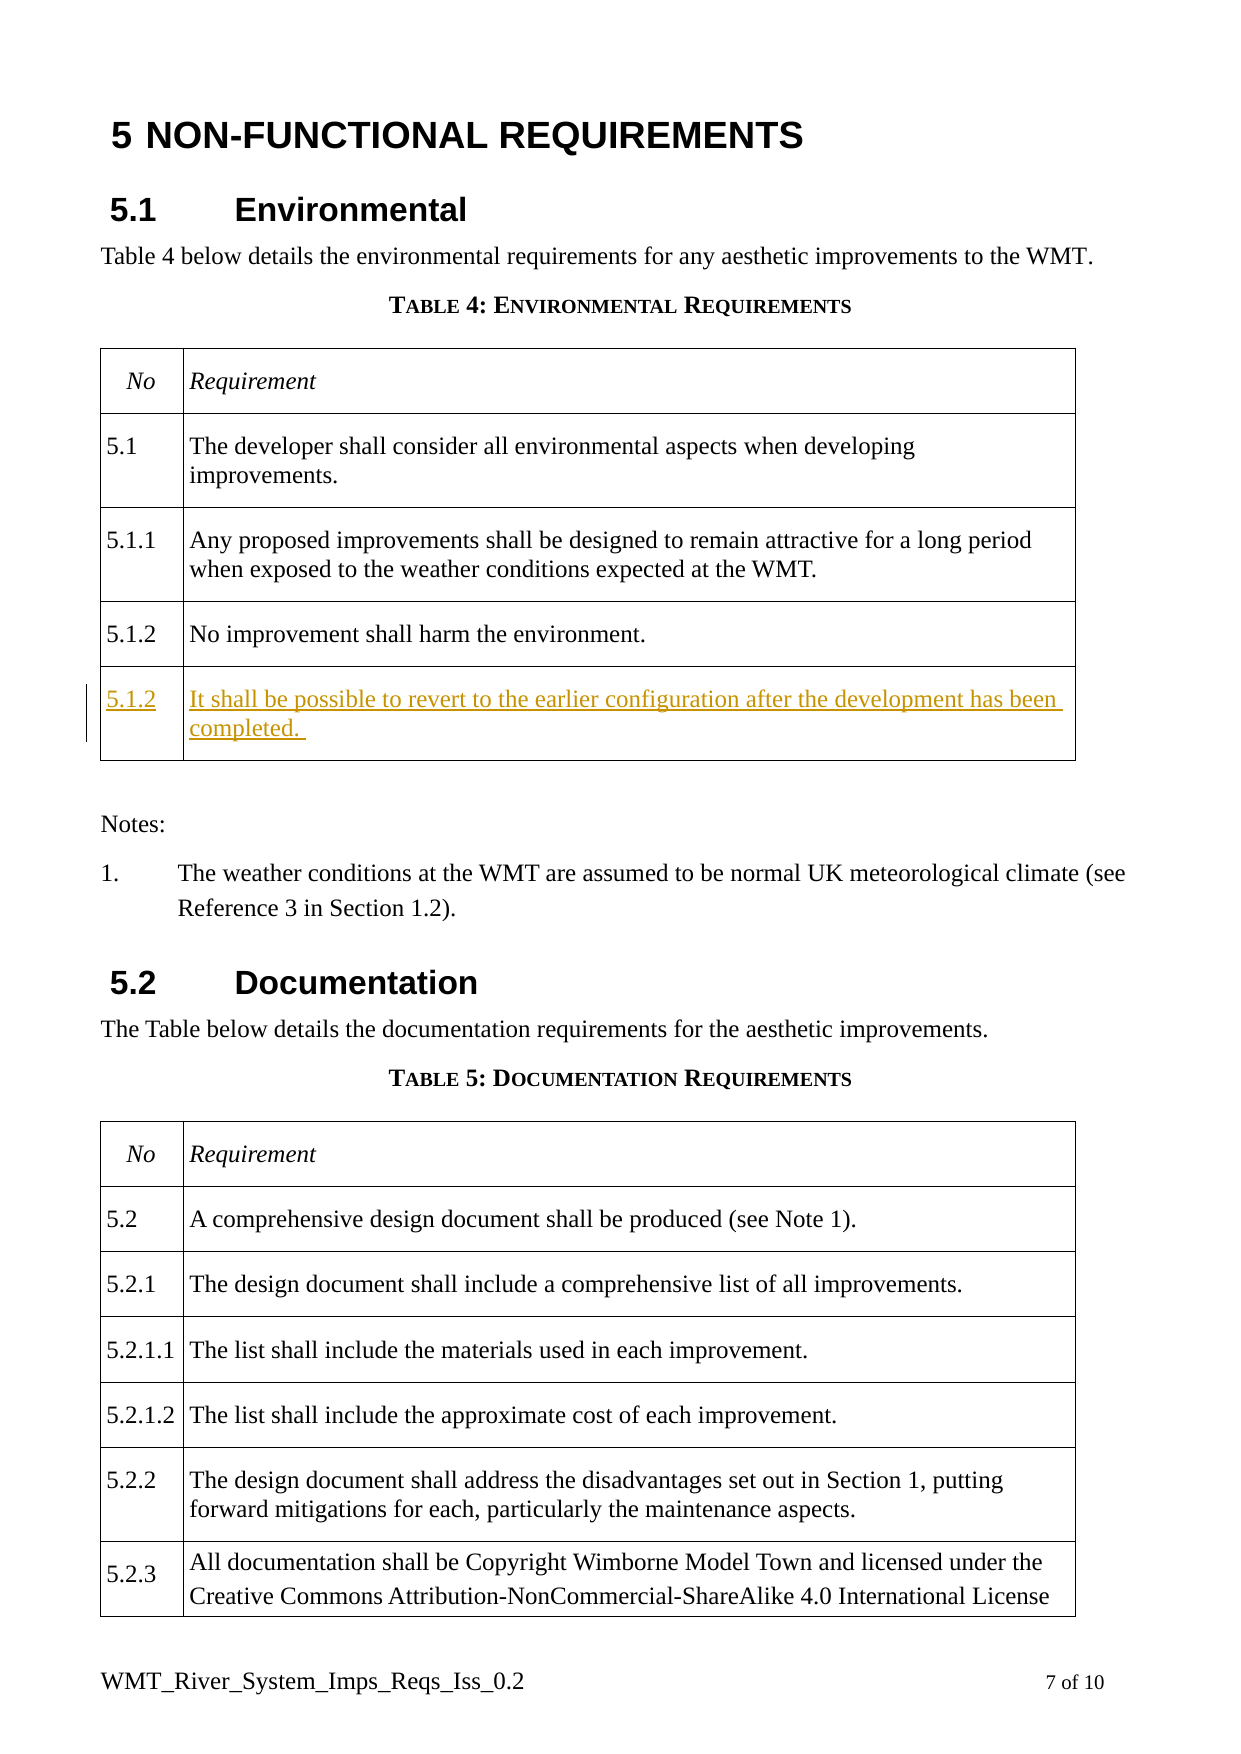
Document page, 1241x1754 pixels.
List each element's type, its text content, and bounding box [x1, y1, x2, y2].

table_cell 5.1.1 [101, 508, 183, 601]
subtitle Documentation [100, 963, 1140, 1001]
table_cell The list shall include the materials used in each improvement. [184, 1317, 1075, 1382]
table_cell 5.2.1 [101, 1252, 183, 1316]
text The Table below details the documentation requirements for the aesthetic improvements. [100, 1014, 1140, 1043]
table_cell The list shall include the approximate cost of each improvement. [184, 1383, 1075, 1447]
table_header Requirement [184, 349, 1075, 413]
table_cell The design document shall address the disadvantages set out in Section 1, putting forward mitigations for each, particularly the maintenance aspects. [184, 1448, 1075, 1541]
table_header Requirement [184, 1122, 1075, 1186]
table_cell 5.1.2 [101, 667, 183, 760]
subtitle Table 4: Environmental Requirements [100, 290, 1140, 319]
table_cell 5.1.2 [101, 602, 183, 666]
text 1. The weather conditions at the WMT are assumed to be normal UK meteorological climate (see Reference 3 in Section 1.2). [100, 858, 1140, 922]
subtitle Environmental [100, 190, 1140, 228]
subtitle Table 5: Documentation Requirements [100, 1063, 1140, 1092]
table_header No [101, 1122, 183, 1186]
text Notes: [100, 809, 1140, 838]
subtitle NON-FUNCTIONAL REQUIREMENTS [100, 113, 1140, 156]
table_cell 5.2.1.2 [101, 1383, 183, 1447]
table_cell The developer shall consider all environmental aspects when developing improvements. [184, 414, 1075, 507]
table_cell 5.2.1.1 [101, 1317, 183, 1382]
table_cell Any proposed improvements shall be designed to remain attractive for a long period when exposed to the weather conditions expected at the WMT. [184, 508, 1075, 601]
text Table 4 below details the environmental requirements for any aesthetic improvements to the WMT. [100, 241, 1140, 269]
table_cell The design document shall include a comprehensive list of all improvements. [184, 1252, 1075, 1316]
table_cell It shall be possible to revert to the earlier configuration after the development has been completed. [184, 667, 1075, 760]
table_cell A comprehensive design document shall be produced (see Note 1). [184, 1187, 1075, 1251]
table_cell 5.2.2 [101, 1448, 183, 1541]
table_header No [101, 349, 183, 413]
table_cell 5.1 [101, 414, 183, 507]
table_cell All documentation shall be Copyright Wimborne Model Town and licensed under the Creative Commons Attribution-NonCommercial-ShareAlike 4.0 International License [184, 1542, 1075, 1616]
table_cell 5.2 [101, 1187, 183, 1251]
table_cell 5.2.3 [101, 1542, 183, 1616]
table_cell No improvement shall harm the environment. [184, 602, 1075, 666]
